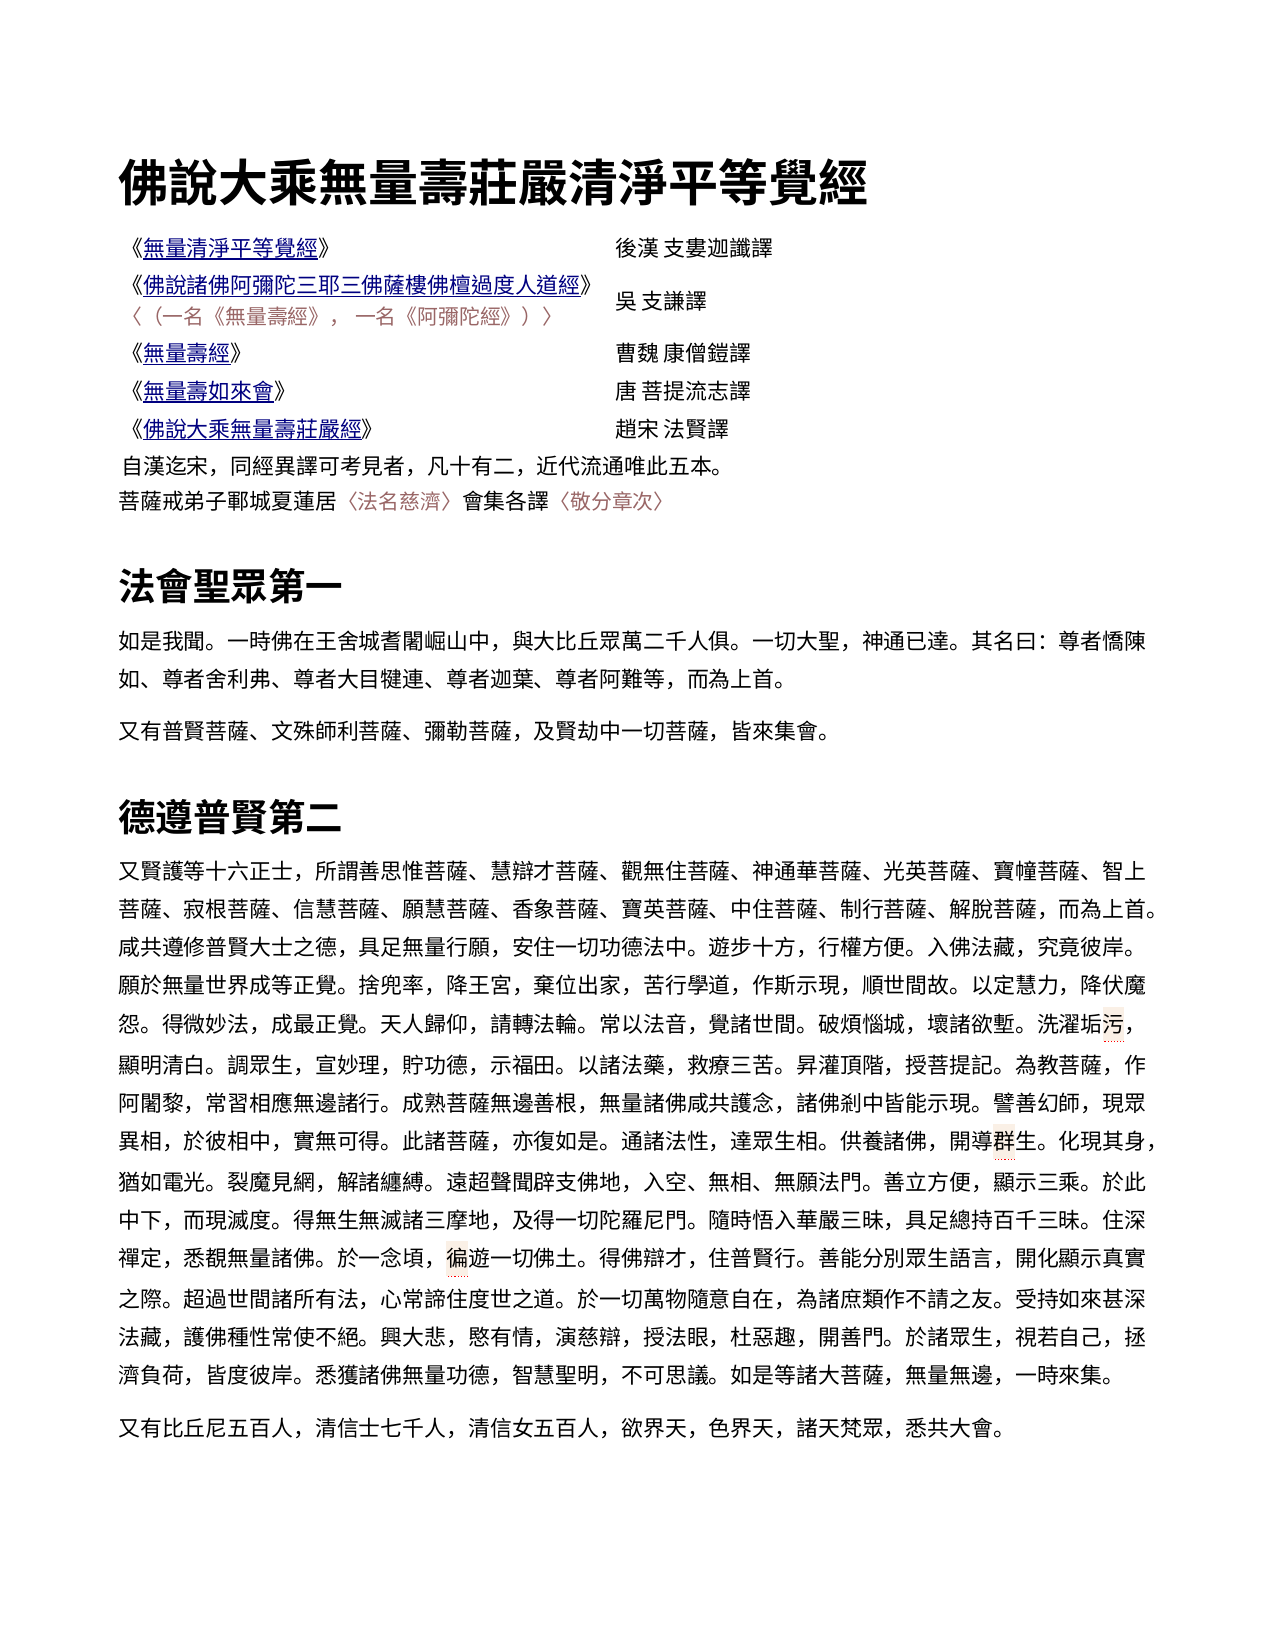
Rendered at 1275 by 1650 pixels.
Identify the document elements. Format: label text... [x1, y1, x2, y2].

text 菩薩戒弟子鄆城夏蓮居〈法名慈濟〉會集各譯〈敬分章次〉 [118, 484, 1157, 515]
text 又有比丘尼五百人，清信士七千人，清信女五百人，欲界天，色界天，諸天梵眾，悉共大會。 [118, 1411, 1157, 1442]
table_cell 《無量壽如來會》 [118, 371, 612, 409]
table_header 《無量清淨平等覺經》 [118, 228, 612, 266]
table_cell 吳 支謙譯 [612, 266, 790, 333]
table_cell 《佛說諸佛阿彌陀三耶三佛薩樓佛檀過度人道經》 〈（一名《無量壽經》， 一名《阿彌陀經》）〉 [118, 266, 612, 333]
table_cell 《無量壽經》 [118, 334, 612, 371]
text 又有普賢菩薩、文殊師利菩薩、彌勒菩薩，及賢劫中一切菩薩，皆來集會。 [118, 714, 1157, 746]
table_cell 自漢迄宋，同經異譯可考見者，凡十有二，近代流通唯此五本。 [118, 446, 790, 484]
text 如是我聞。一時佛在王舍城耆闍崛山中，與大比丘眾萬二千人俱。一切大聖，神通已達。其名曰：尊者憍陳如、尊者舍利弗、尊者大目犍連、尊者迦葉、尊者阿難等，而為上首。 [118, 624, 1157, 693]
subtitle 法會聖眾第一 [118, 557, 1157, 611]
table_cell 曹魏 康僧鎧譯 [612, 334, 790, 371]
table_header 後漢 支婁迦讖譯 [612, 228, 790, 266]
subtitle 佛說大乘無量壽莊嚴清淨平等覺經 [118, 143, 1157, 216]
text 又賢護等十六正士，所謂善思惟菩薩、慧辯才菩薩、觀無住菩薩、神通華菩薩、光英菩薩、寶幢菩薩、智上菩薩、寂根菩薩、信慧菩薩、願慧菩薩、香象菩薩、寶英菩薩、中住菩薩、制行菩薩、解脫菩薩，而為上首。咸共遵修普賢大士之德，具足無量行願，安住一切功德法中。遊步十方，行權方便。入佛法藏，究竟彼岸。願於無量世界成等正覺。捨兜率，降王宮，棄位出家，苦行學道，作斯示現，順世間故。以定慧力，降伏魔怨。得微妙法，成最正覺。天人歸仰，請轉法輪。常以法音，覺諸世間。破煩惱城，壞諸欲塹。洗濯垢污，顯明清白。調眾生，宣妙理，貯功德，示福田。以諸法藥，救療三苦。昇灌頂階，授菩提記。為教菩薩，作阿闍黎，常習相應無邊諸行。成熟菩薩無邊善根，無量諸佛咸共護念，諸佛剎中皆能示現。譬善幻師，現眾異相，於彼相中，實無可得。此諸菩薩，亦復如是。通諸法性，達眾生相。供養諸佛，開導群生。化現其身，猶如電光。裂魔見網，解諸纏縛。遠超聲聞辟支佛地，入空、無相、無願法門。善立方便，顯示三乘。於此中下，而現滅度。得無生無滅諸三摩地，及得一切陀羅尼門。隨時悟入華嚴三昧，具足總持百千三昧。住深禪定，悉覩無量諸佛。於一念頃，徧遊一切佛土。得佛辯才，住普賢行。善能分別眾生語言，開化顯示真實之際。超過世間諸所有法，心常諦住度世之道。於一切萬物隨意自在，為諸庶類作不請之友。受持如來甚深法藏，護佛種性常使不絕。興大悲，愍有情，演慈辯，授法眼，杜惡趣，開善門。於諸眾生，視若自己，拯濟負荷，皆度彼岸。悉獲諸佛無量功德，智慧聖明，不可思議。如是等諸大菩薩，無量無邊，一時來集。 [118, 854, 1157, 1390]
table_cell 趙宋 法賢譯 [612, 409, 790, 446]
table_cell 唐 菩提流志譯 [612, 371, 790, 409]
table_cell 《佛說大乘無量壽莊嚴經》 [118, 409, 612, 446]
subtitle 德遵普賢第二 [118, 788, 1157, 842]
